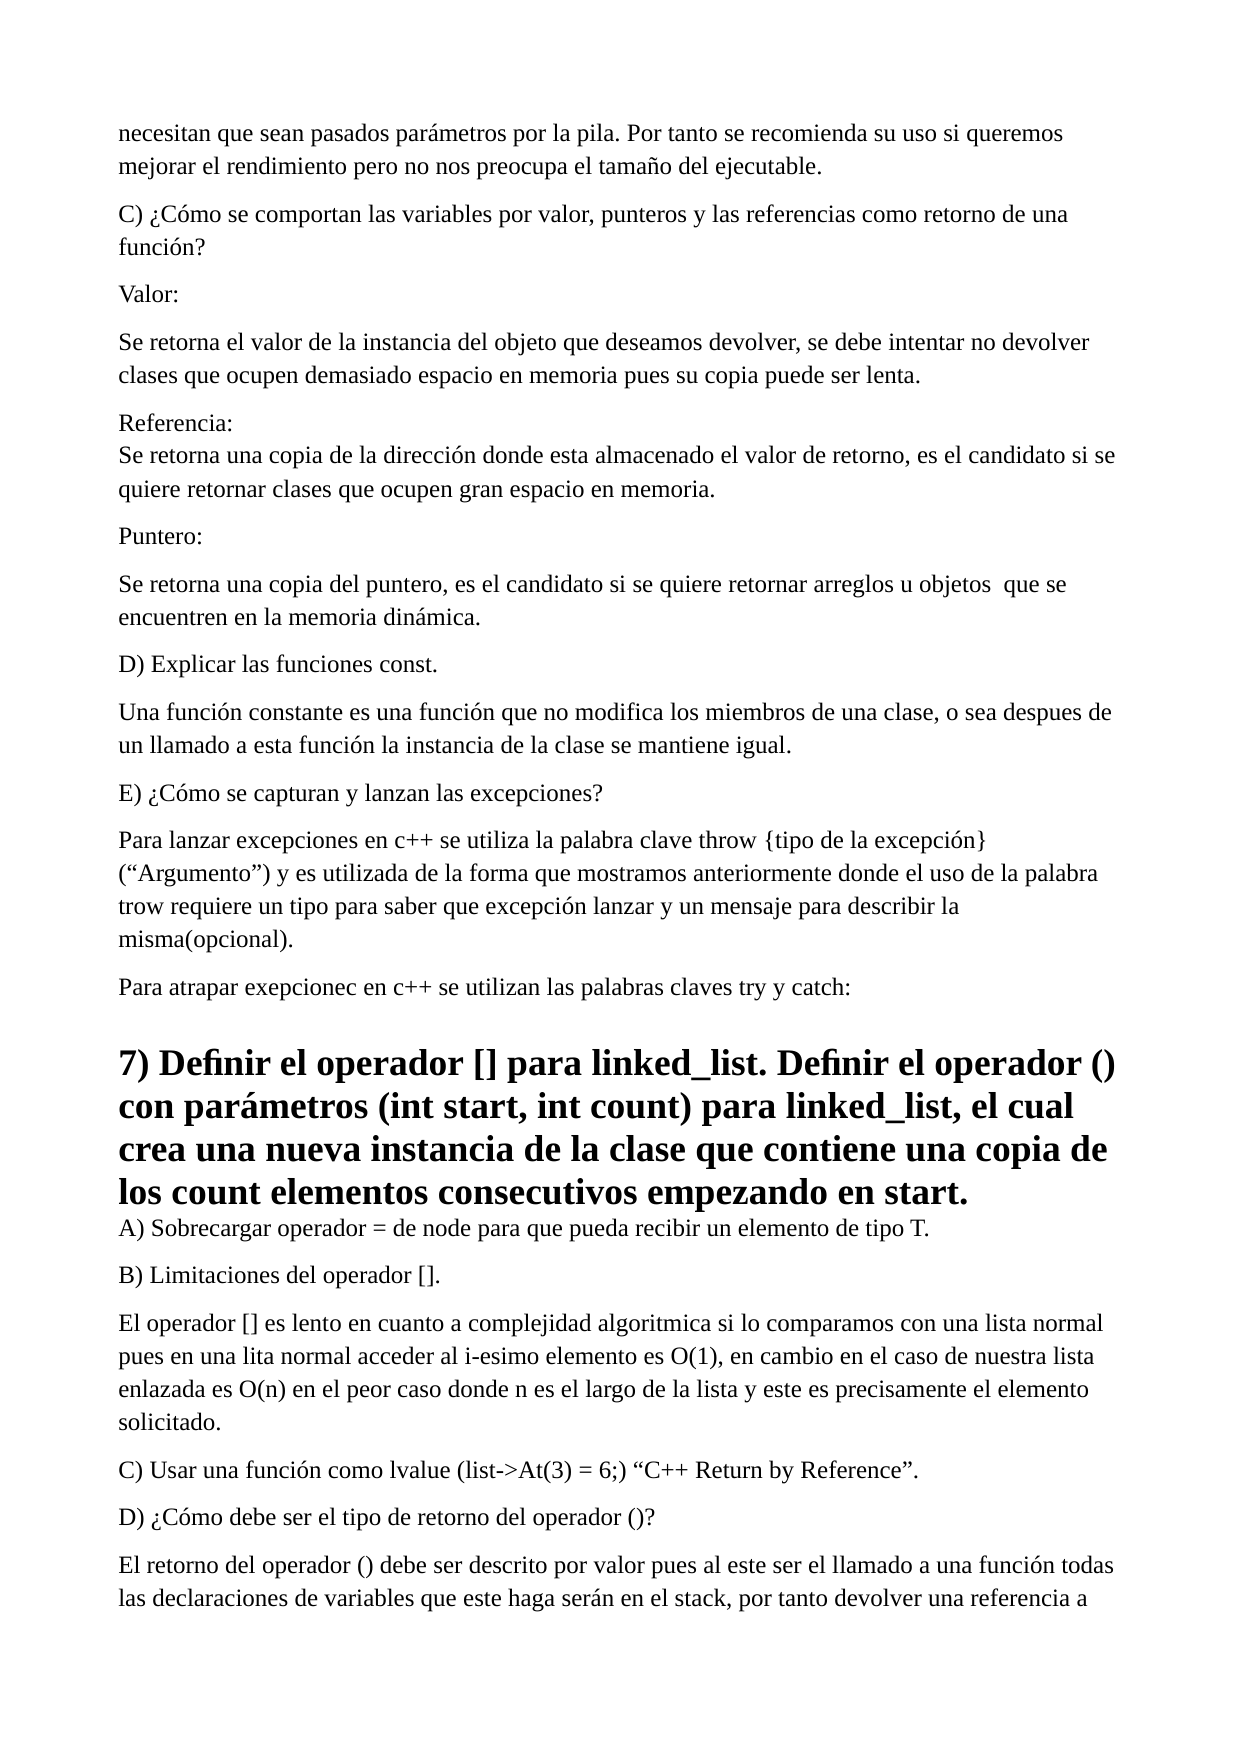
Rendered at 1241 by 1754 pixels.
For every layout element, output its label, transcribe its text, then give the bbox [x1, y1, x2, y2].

text Para atrapar exepcionec en c++ se utilizan las palabras claves try y catch: [118, 972, 1122, 1001]
text Se retorna el valor de la instancia del objeto que deseamos devolver, se debe intentar no devolver clases que ocupen demasiado espacio en memoria pues su copia puede ser lenta. [118, 327, 1122, 389]
text Puntero: [118, 521, 1122, 550]
text Se retorna una copia del puntero, es el candidato si se quiere retornar arreglos u objetos que se encuentren en la memoria dinámica. [118, 569, 1122, 631]
subtitle 7) Deﬁnir el operador [] para linked_list. Deﬁnir el operador () con parámetros (int start, int count) para linked_list, el cual crea una nueva instancia de la clase que contiene una copia de los count elementos consecutivos empezando en start. [118, 1040, 1122, 1213]
text Valor: [118, 279, 1122, 308]
text necesitan que sean pasados parámetros por la pila. Por tanto se recomienda su uso si queremos mejorar el rendimiento pero no nos preocupa el tamaño del ejecutable. [118, 118, 1122, 180]
text C) ¿Cómo se comportan las variables por valor, punteros y las referencias como retorno de una función? [118, 199, 1122, 261]
text D) ¿Cómo debe ser el tipo de retorno del operador ()? [118, 1502, 1122, 1531]
text El operador [] es lento en cuanto a complejidad algoritmica si lo comparamos con una lista normal pues en una lita normal acceder al i-esimo elemento es O(1), en cambio en el caso de nuestra lista enlazada es O(n) en el peor caso donde n es el largo de la lista y este es precisamente el elemento solicitado. [118, 1308, 1122, 1436]
text D) Explicar las funciones const. [118, 649, 1122, 678]
text B) Limitaciones del operador []. [118, 1261, 1122, 1289]
text C) Usar una función como lvalue (list->At(3) = 6;) “C++ Return by Reference”. [118, 1455, 1122, 1483]
text A) Sobrecargar operador = de node para que pueda recibir un elemento de tipo T. [118, 1213, 1122, 1242]
text El retorno del operador () debe ser descrito por valor pues al este ser el llamado a una función todas las declaraciones de variables que este haga serán en el stack, por tanto devolver una referencia a [118, 1550, 1122, 1612]
text E) ¿Cómo se capturan y lanzan las excepciones? [118, 778, 1122, 806]
text Una función constante es una función que no modifica los miembros de una clase, o sea despues de un llamado a esta función la instancia de la clase se mantiene igual. [118, 697, 1122, 759]
text Para lanzar excepciones en c++ se utiliza la palabra clave throw {tipo de la excepción}(“Argumento”) y es utilizada de la forma que mostramos anteriormente donde el uso de la palabra trow requiere un tipo para saber que excepción lanzar y un mensaje para describir la misma(opcional). [118, 825, 1122, 953]
text Referencia: Se retorna una copia de la dirección donde esta almacenado el valor de retorno, es el candidato si se quiere retornar clases que ocupen gran espacio en memoria. [118, 408, 1122, 502]
